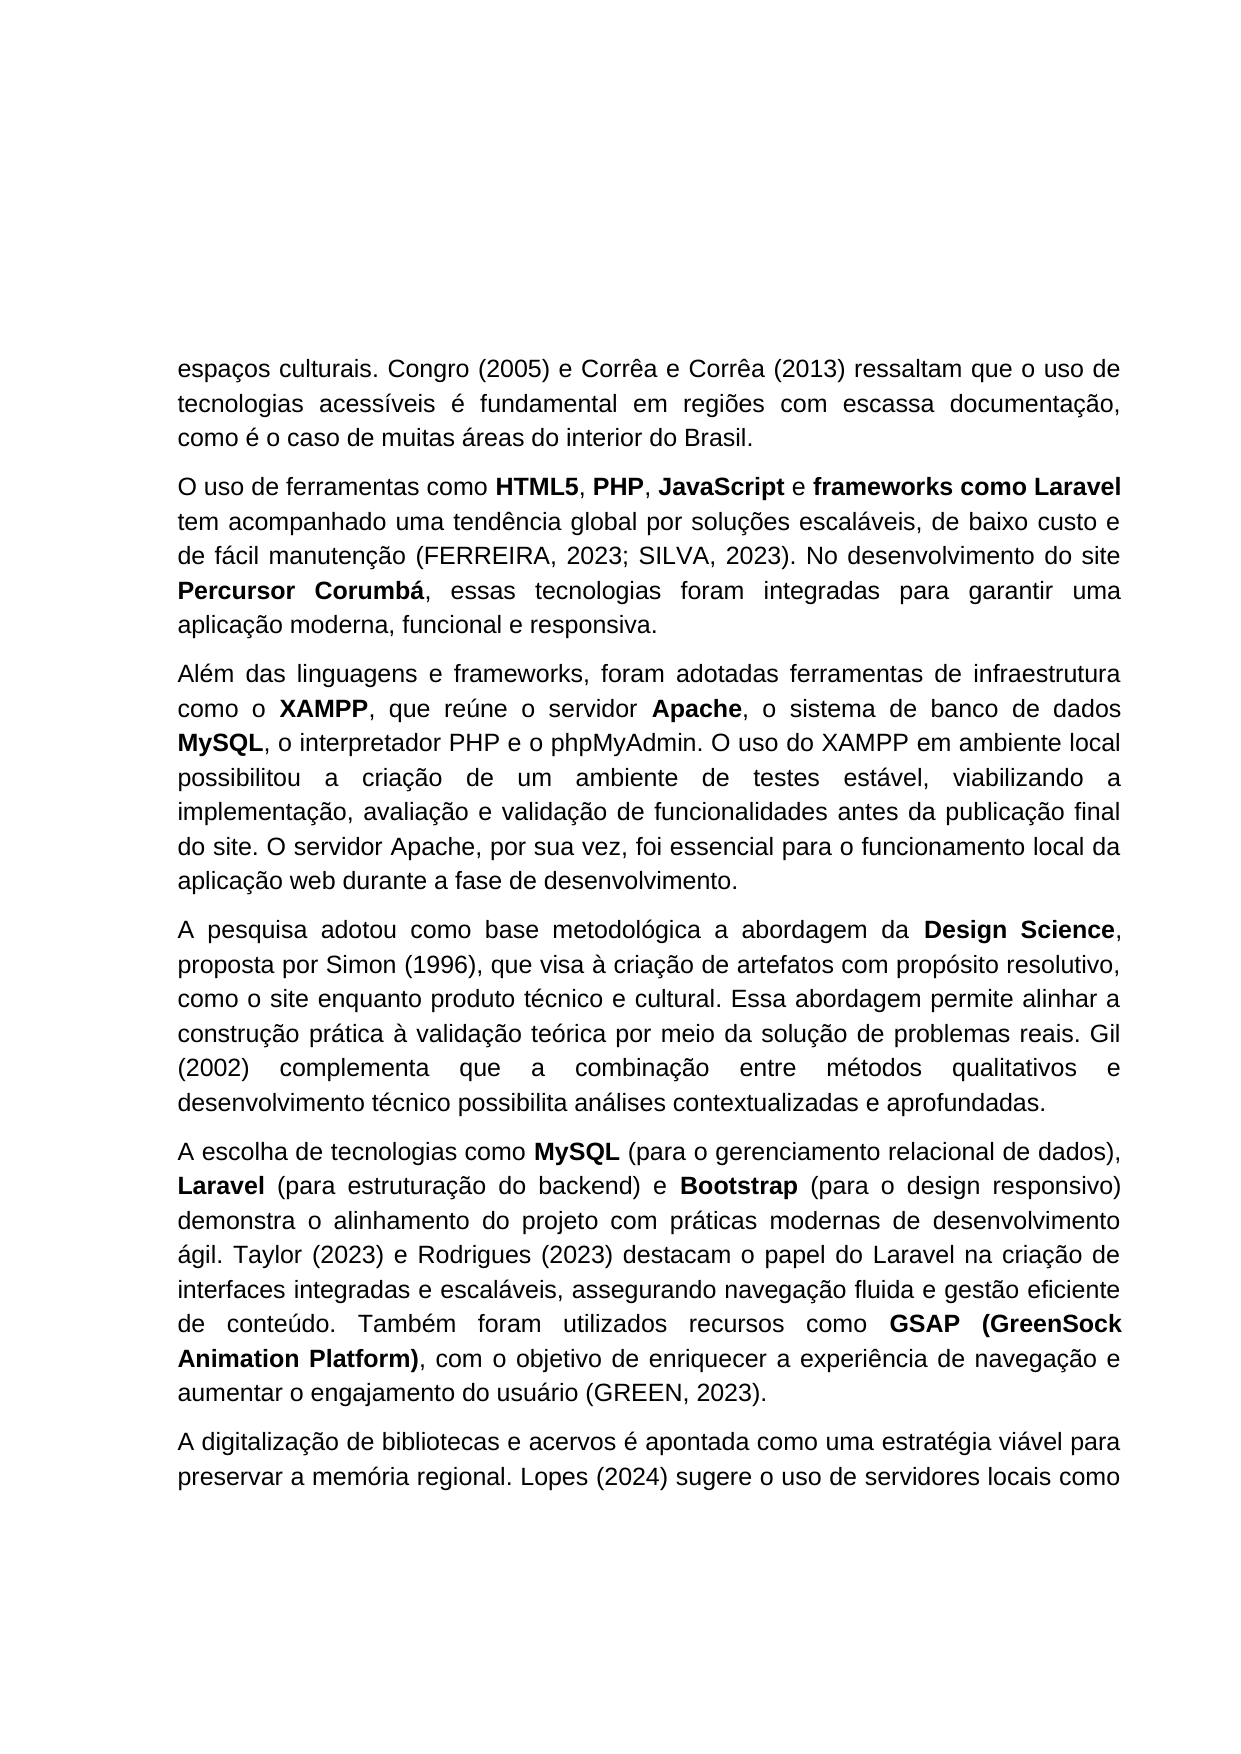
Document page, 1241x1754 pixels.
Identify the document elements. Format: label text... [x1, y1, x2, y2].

text Além das linguagens e frameworks, foram adotadas ferramentas de infraestrutura como o XAMPP, que reúne o servidor Apache, o sistema de banco de dados MySQL, o interpretador PHP e o phpMyAdmin. O uso do XAMPP em ambiente local possibilitou a criação de um ambiente de testes estável, viabilizando a implementação, avaliação e validação de funcionalidades antes da publicação final do site. O servidor Apache, por sua vez, foi essencial para o funcionamento local da aplicação web durante a fase de desenvolvimento. [177, 659, 1122, 895]
text A digitalização de bibliotecas e acervos é apontada como uma estratégia viável para preservar a memória regional. Lopes (2024) sugere o uso de servidores locais como [177, 1427, 1122, 1490]
text A pesquisa adotou como base metodológica a abordagem da Design Science, proposta por Simon (1996), que visa à criação de artefatos com propósito resolutivo, como o site enquanto produto técnico e cultural. Essa abordagem permite alinhar a construção prática à validação teórica por meio da solução de problemas reais. Gil (2002) complementa que a combinação entre métodos qualitativos e desenvolvimento técnico possibilita análises contextualizadas e aprofundadas. [177, 915, 1122, 1116]
text A escolha de tecnologias como MySQL (para o gerenciamento relacional de dados), Laravel (para estruturação do backend) e Bootstrap (para o design responsivo) demonstra o alinhamento do projeto com práticas modernas de desenvolvimento ágil. Taylor (2023) e Rodrigues (2023) destacam o papel do Laravel na criação de interfaces integradas e escaláveis, assegurando navegação fluida e gestão eficiente de conteúdo. Também foram utilizados recursos como GSAP (GreenSock Animation Platform), com o objetivo de enriquecer a experiência de navegação e aumentar o engajamento do usuário (GREEN, 2023). [177, 1137, 1122, 1407]
text espaços culturais. Congro (2005) e Corrêa e Corrêa (2013) ressaltam que o uso de tecnologias acessíveis é fundamental em regiões com escassa documentação, como é o caso de muitas áreas do interior do Brasil. [177, 354, 1122, 452]
text O uso de ferramentas como HTML5, PHP, JavaScript e frameworks como Laravel tem acompanhado uma tendência global por soluções escaláveis, de baixo custo e de fácil manutenção (FERREIRA, 2023; SILVA, 2023). No desenvolvimento do site Percursor Corumbá, essas tecnologias foram integradas para garantir uma aplicação moderna, funcional e responsiva. [177, 472, 1122, 639]
